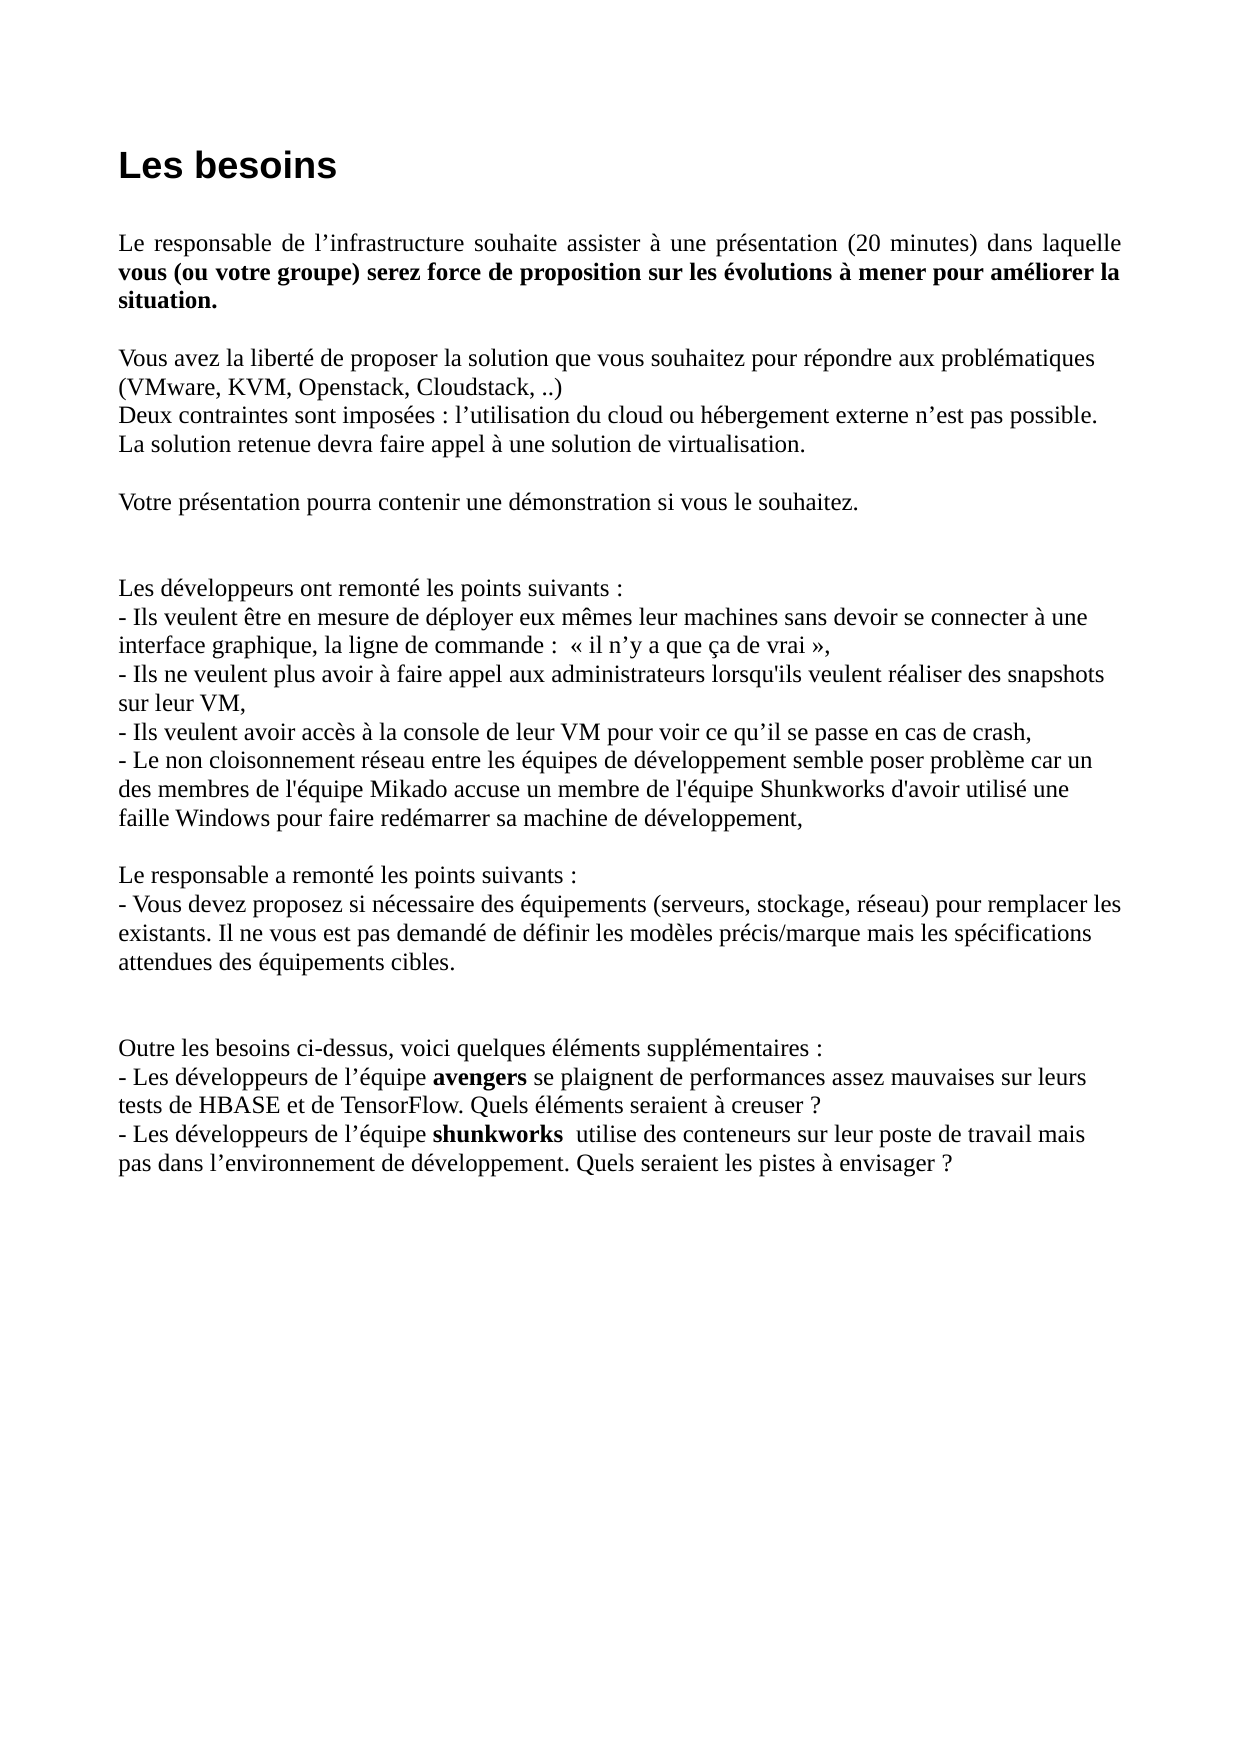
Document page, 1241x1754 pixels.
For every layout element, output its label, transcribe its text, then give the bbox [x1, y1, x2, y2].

text Outre les besoins ci-dessus, voici quelques éléments supplémentaires : [118, 1033, 1122, 1062]
text - Vous devez proposez si nécessaire des équipements (serveurs, stockage, réseau) pour remplacer les existants. Il ne vous est pas demandé de définir les modèles précis/marque mais les spécifications attendues des équipements cibles. [118, 889, 1122, 976]
text Le responsable a remonté les points suivants : [118, 861, 1122, 889]
text Les développeurs ont remonté les points suivants : [118, 573, 1122, 602]
text - Ils veulent être en mesure de déployer eux mêmes leur machines sans devoir se connecter à une interface graphique, la ligne de commande : « il n’y a que ça de vrai », [118, 602, 1122, 659]
text Le responsable de l’infrastructure souhaite assister à une présentation (20 minutes) dans laquelle vous (ou votre groupe) serez force de proposition sur les évolutions à mener pour améliorer la situation. [118, 228, 1122, 314]
text - Ils ne veulent plus avoir à faire appel aux administrateurs lorsqu'ils veulent réaliser des snapshots sur leur VM, [118, 659, 1122, 717]
text Vous avez la liberté de proposer la solution que vous souhaitez pour répondre aux problématiques (VMware, KVM, Openstack, Cloudstack, ..) [118, 343, 1122, 401]
text Deux contraintes sont imposées : l’utilisation du cloud ou hébergement externe n’est pas possible. La solution retenue devra faire appel à une solution de virtualisation. [118, 401, 1122, 458]
text - Le non cloisonnement réseau entre les équipes de développement semble poser problème car un des membres de l'équipe Mikado accuse un membre de l'équipe Shunkworks d'avoir utilisé une faille Windows pour faire redémarrer sa machine de développement, [118, 746, 1122, 832]
text - Les développeurs de l’équipe avengers se plaignent de performances assez mauvaises sur leurs tests de HBASE et de TensorFlow. Quels éléments seraient à creuser ? [118, 1062, 1122, 1119]
subtitle Les besoins [118, 143, 1122, 187]
text Votre présentation pourra contenir une démonstration si vous le souhaitez. [118, 487, 1122, 516]
text - Ils veulent avoir accès à la console de leur VM pour voir ce qu’il se passe en cas de crash, [118, 717, 1122, 746]
text - Les développeurs de l’équipe shunkworks utilise des conteneurs sur leur poste de travail mais pas dans l’environnement de développement. Quels seraient les pistes à envisager ? [118, 1119, 1122, 1177]
